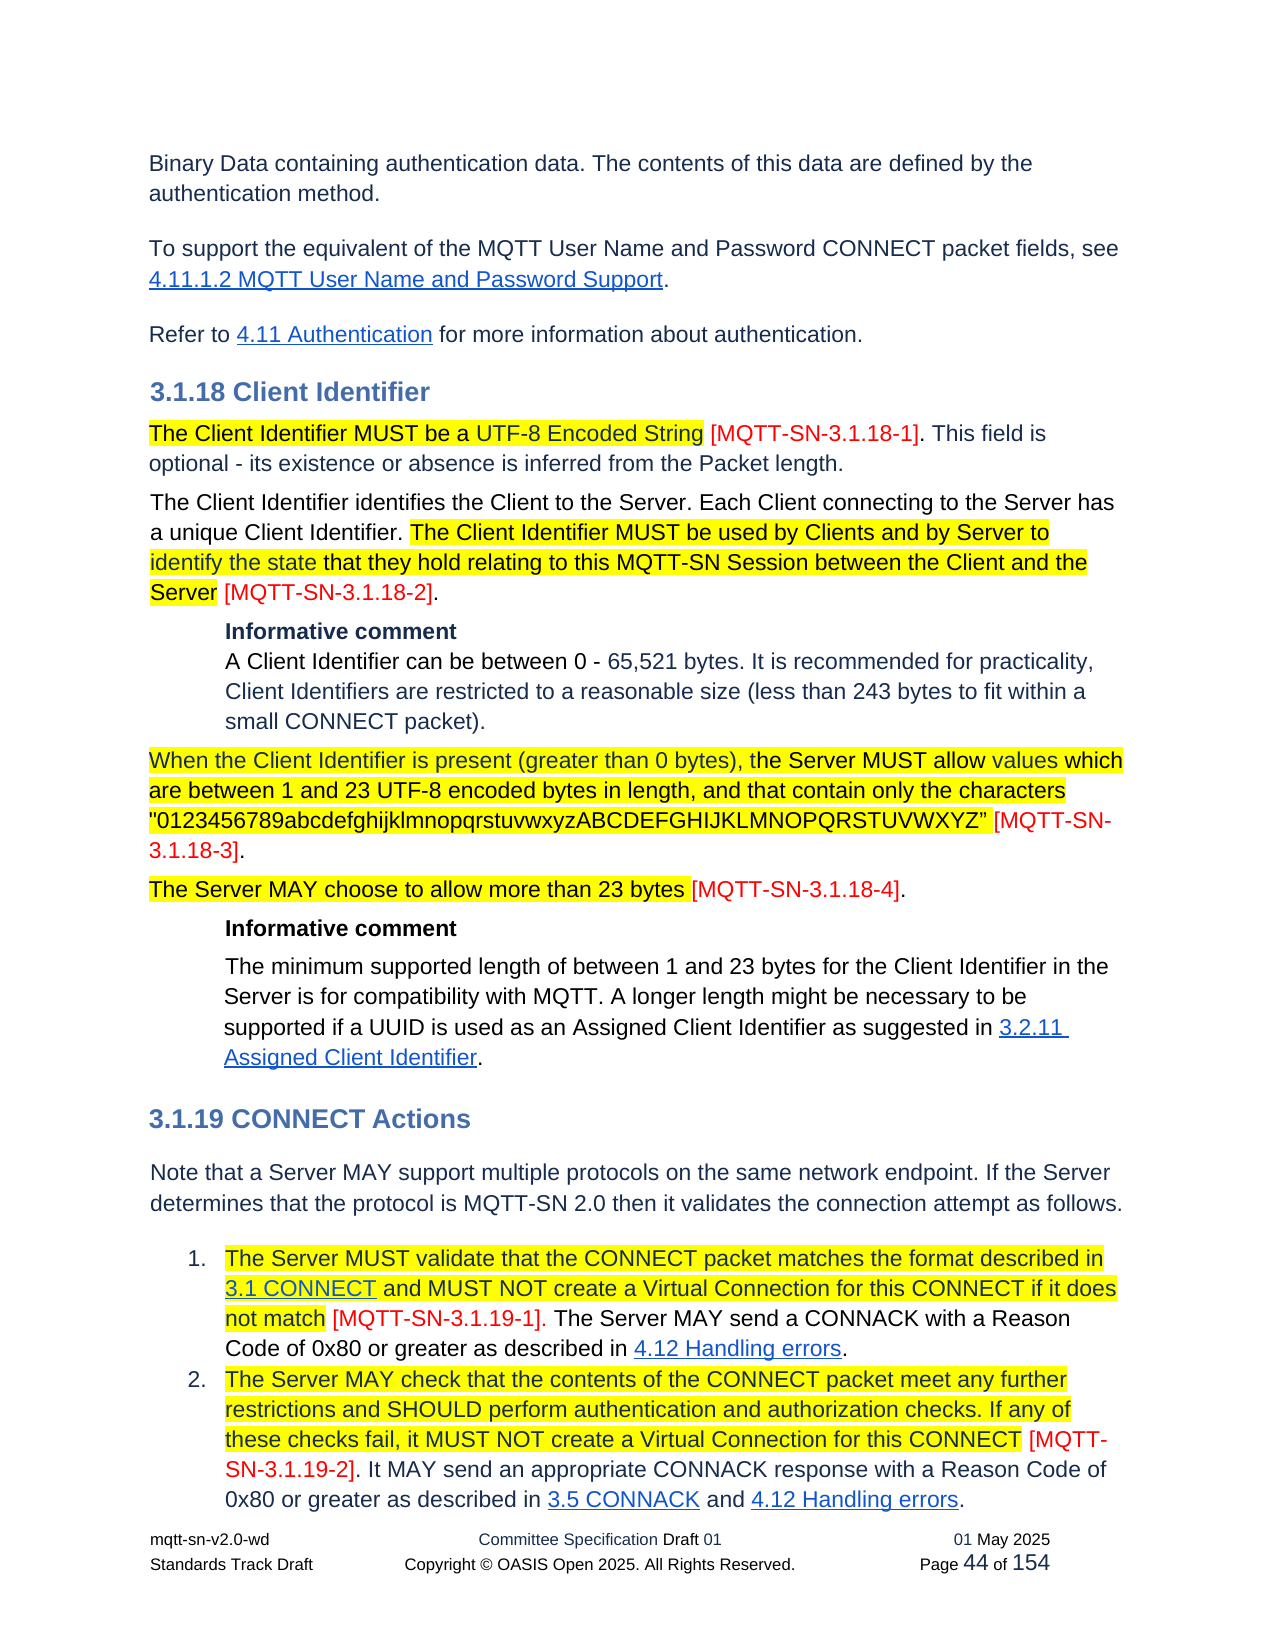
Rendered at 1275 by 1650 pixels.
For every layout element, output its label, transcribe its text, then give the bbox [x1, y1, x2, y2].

text The Server MAY choose to allow more than 23 bytes [MQTT-SN-3.1.18-4]. [906, 876, 1124, 902]
text A Client Identifier can be between 0 - 65,521 bytes. It is recommended for practicality, Client Identifiers are restricted to a reasonable size (less than 243 bytes to fit within a small CONNECT packet). [225, 648, 1124, 735]
text Refer to 4.11 Authentication for more information about authentication. [148, 321, 1124, 347]
text Note that a Server MAY support multiple protocols on the same network endpoint. If the Server determines that the protocol is MQTT-SN 2.0 then it validates the connection attempt as follows. [150, 1159, 1125, 1216]
text Informative comment [223, 914, 1124, 941]
text Informative comment [225, 618, 1124, 644]
text The minimum supported length of between 1 and 23 bytes for the Client Identifier in the Server is for compatibility with MQTT. A longer length might be necessary to be supported if a UUID is used as an Assigned Client Identifier as suggested in 3.2.11 Assigned Client Identifier. [223, 953, 1124, 1070]
text The Client Identifier MUST be a UTF-8 Encoded String [MQTT-SN-3.1.18-1]. This field is optional - its existence or absence is inferred from the Packet length. [148, 420, 1124, 476]
text The Server MAY choose to allow more than 23 bytes [MQTT-SN-3.1.18-4]. [148, 876, 691, 902]
subtitle 3.1.19 CONNECT Actions [148, 1103, 1124, 1134]
list The Server MUST validate that the CONNECT packet matches the format described in 3.1 CONNECT and MUST NOT create a Virtual Connection for this CONNECT if it does not match [MQTT-SN-3.1.19-1]. The Server MAY send a CONNACK with a Reason Code of 0x80 or greater as described in 4.12 Handling errors. [187, 1245, 1125, 1362]
text Binary Data containing authentication data. The contents of this data are defined by the authentication method. [148, 150, 1124, 207]
text To support the equivalent of the MQTT User Name and Password CONNECT packet fields, see 4.11.1.2 MQTT User Name and Password Support. [148, 235, 1124, 292]
text When the Client Identifier is present (greater than 0 bytes), the Server MUST allow values which are between 1 and 23 UTF-8 encoded bytes in length, and that contain only the characters "0123456789abcdefghijklmnopqrstuvwxyzABCDEFGHIJKLMNOPQRSTUVWXYZ” [MQTT-SN-3.1.18-3]. [148, 747, 1124, 864]
list The Server MAY check that the contents of the CONNECT packet meet any further restrictions and SHOULD perform authentication and authorization checks. If any of these checks fail, it MUST NOT create a Virtual Connection for this CONNECT [MQTT-SN-3.1.19-2]. It MAY send an appropriate CONNACK response with a Reason Code of 0x80 or greater as described in 3.5 CONNACK and 4.12 Handling errors. [187, 1366, 1125, 1513]
text The Client Identifier identifies the Client to the Server. Each Client connecting to the Server has a unique Client Identifier. The Client Identifier MUST be used by Clients and by Server to identify the state that they hold relating to this MQTT-SN Session between the Client and the Server [MQTT-SN-3.1.18-2]. [150, 488, 1124, 606]
subtitle 3.1.18 Client Identifier [150, 376, 1124, 407]
